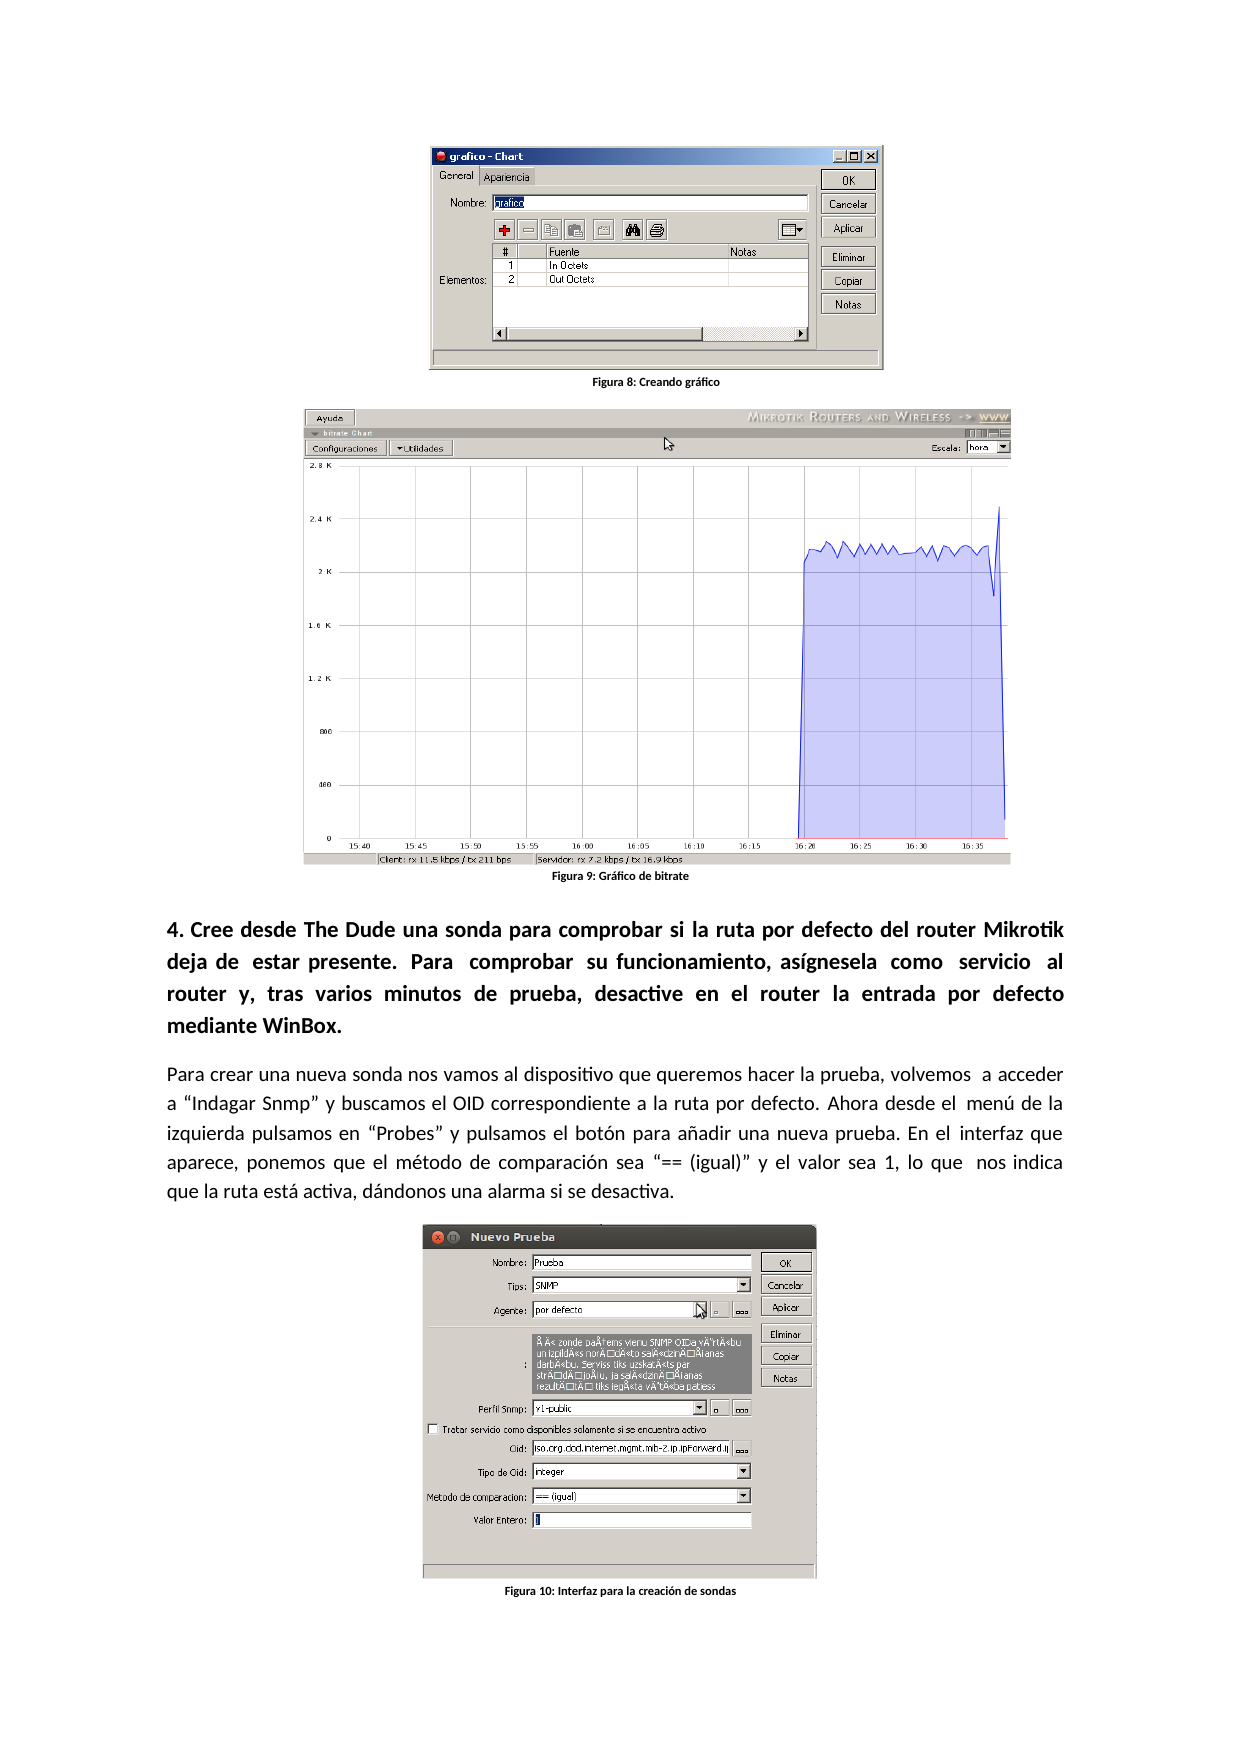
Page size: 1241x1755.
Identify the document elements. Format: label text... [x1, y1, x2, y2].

text Figura 9: Gráfico de bitrate [447, 868, 794, 883]
text Figura 10: Interfaz para la creación de sondas [495, 1583, 746, 1599]
list Cree desde The Dude una sonda para comprobar si la ruta por defecto del router Mikrotik deja de estar presente. Para comprobar su funcionamiento, asígnesela como servicio al router y, tras varios minutos de prueba, desactive en el router la entrada por defecto mediante WinBox. [167, 915, 1064, 1039]
text Para crear una nueva sonda nos vamos al dispositivo que queremos hacer la prueba, volvemos a acceder a “Indagar Snmp” y buscamos el OID correspondiente a la ruta por defecto. Ahora desde el menú de la izquierda pulsamos en “Probes” y pulsamos el botón para añadir una nueva prueba. En el interfaz que aparece, ponemos que el método de comparación sea “== (igual)” y el valor sea 1, lo que nos indica que la ruta está activa, dándonos una alarma si se desactiva. [167, 1061, 1064, 1203]
text Figura 8: Creando gráfico [551, 375, 1076, 390]
